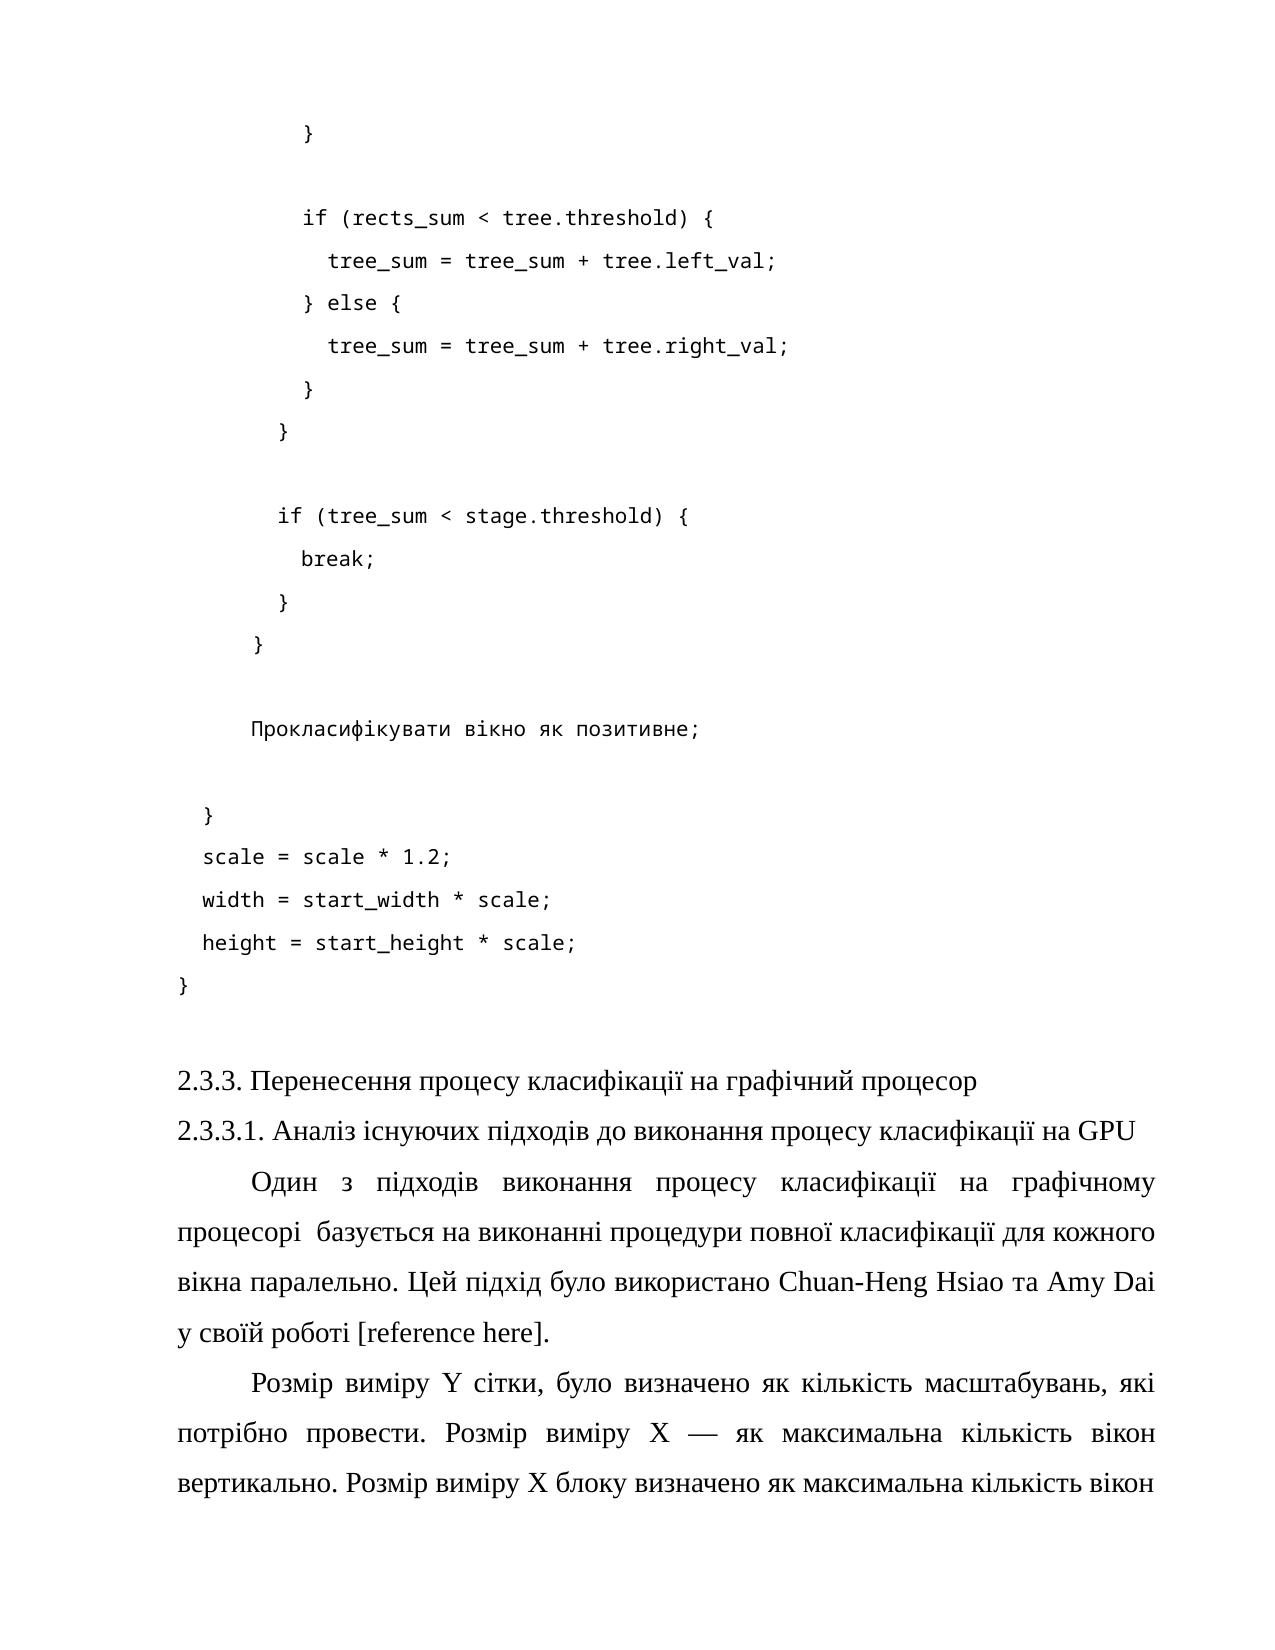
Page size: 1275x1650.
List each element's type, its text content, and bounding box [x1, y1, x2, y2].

text if (tree_sum < stage.threshold) { [177, 502, 1157, 530]
text tree_sum = tree_sum + tree.left_val; [177, 246, 1157, 274]
text } [177, 587, 1157, 615]
text } [177, 416, 1157, 445]
text Прокласифікувати вікно як позитивне; [177, 714, 1157, 743]
text } [177, 374, 1157, 402]
text tree_sum = tree_sum + tree.right_val; [177, 331, 1157, 359]
text height = start_height * scale; [177, 928, 1157, 956]
text 2.3.3.1. Аналіз існуючих підходів до виконання процесу класифікації на GPU [177, 1113, 1157, 1147]
text Розмір виміру Y сітки, було визначено як кількість масштабувань, які потрібно провести. Розмір виміру Х — як максимальна кількість вікон вертикально. Розмір виміру Х блоку визначено як максимальна кількість вікон [177, 1365, 1157, 1499]
text width = start_width * scale; [177, 885, 1157, 913]
text } else { [177, 288, 1157, 317]
text } [177, 800, 1157, 828]
text scale = scale * 1.2; [177, 842, 1157, 871]
text break; [177, 544, 1157, 573]
text } [177, 970, 1157, 999]
text } [177, 118, 1157, 147]
text Один з підходів виконання процесу класифікації на графічному процесорі базується на виконанні процедури повної класифікації для кожного вікна паралельно. Цей підхід було використано Chuan-Heng Hsiao та Amy Dai у своїй роботі [reference here]. [177, 1164, 1157, 1348]
text } [177, 629, 1157, 658]
text 2.3.3. Перенесення процесу класифікації на графічний процесор [177, 1063, 1157, 1097]
text if (rects_sum < tree.threshold) { [177, 203, 1157, 232]
